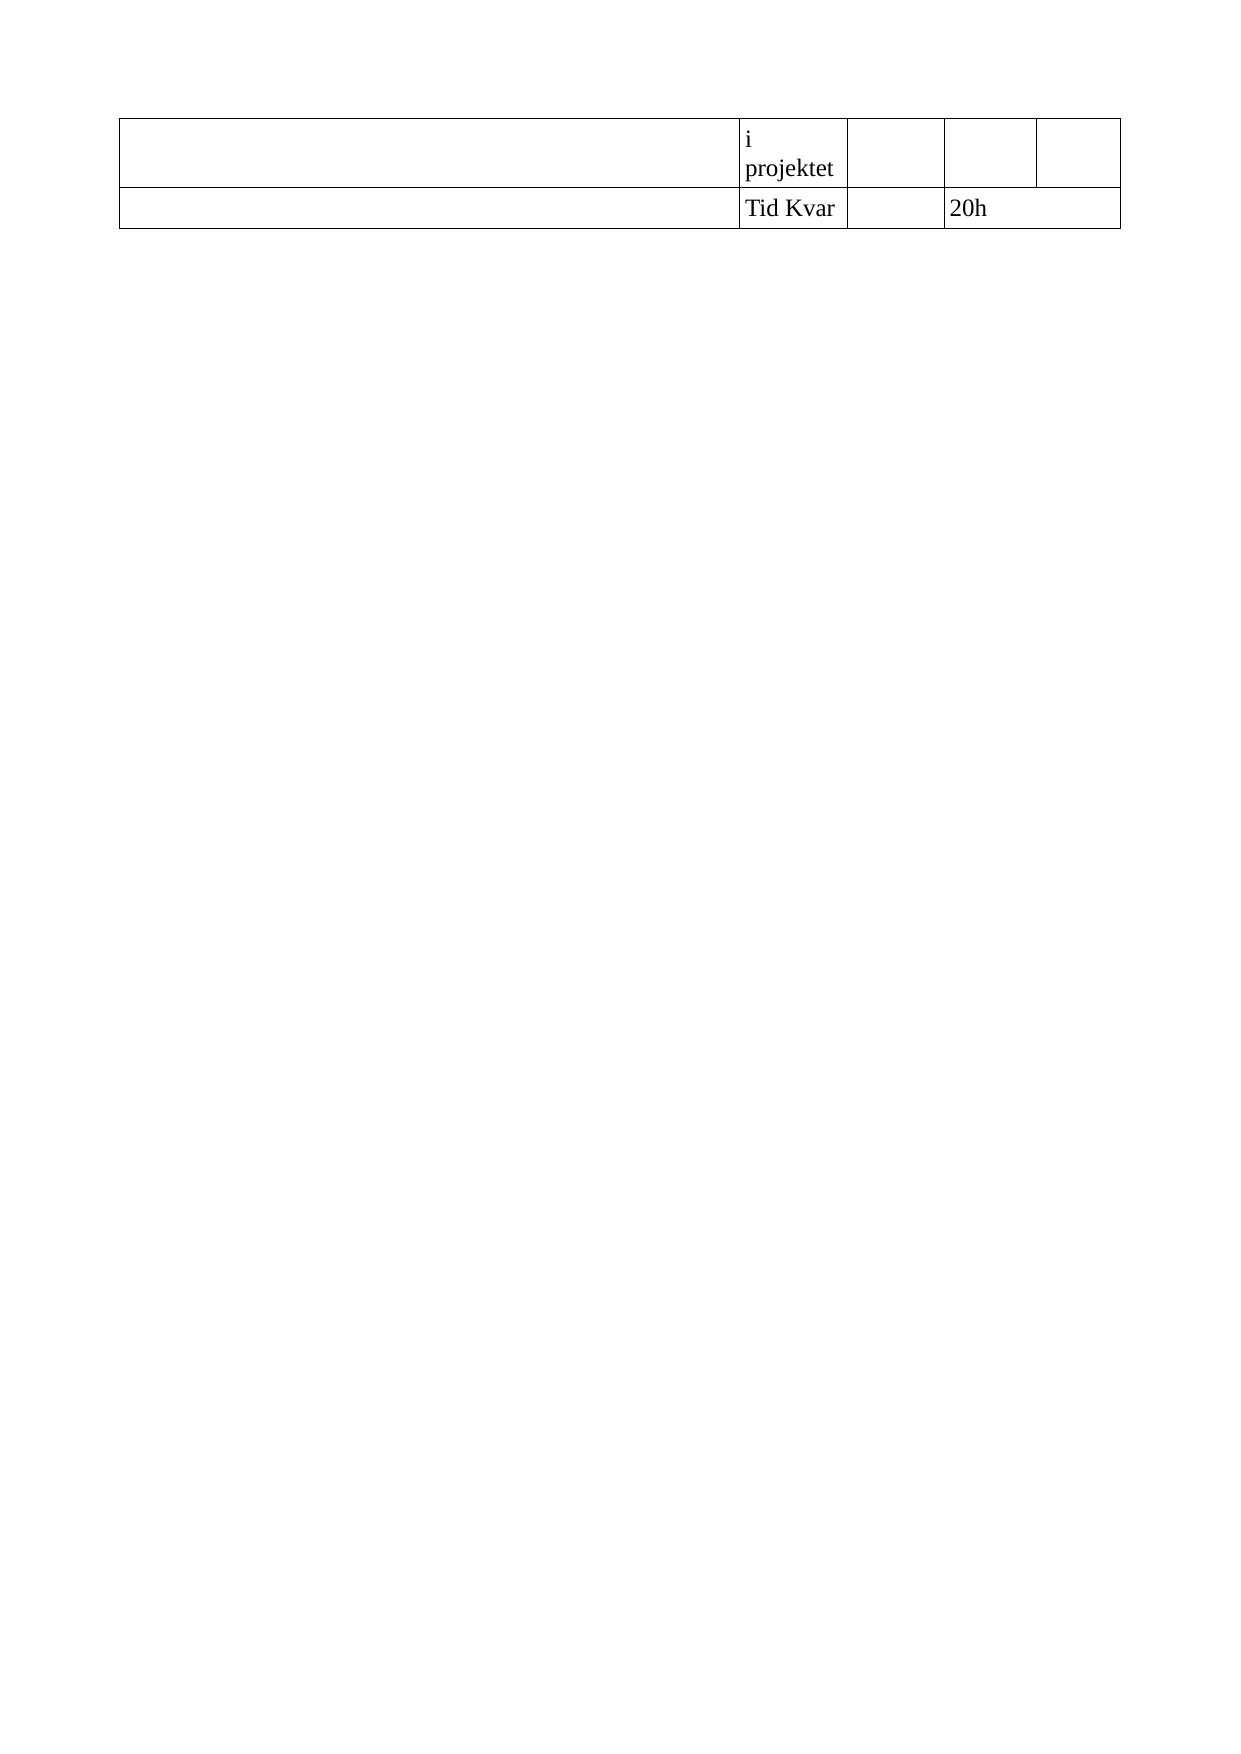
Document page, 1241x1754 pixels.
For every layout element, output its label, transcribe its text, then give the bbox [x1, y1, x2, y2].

table_cell [848, 119, 944, 187]
table_cell i projektet [740, 119, 847, 187]
table_cell [120, 188, 739, 227]
table_cell [848, 188, 944, 227]
table_cell 20h [945, 188, 1120, 227]
table_cell [945, 119, 1036, 187]
table_cell Tid Kvar [740, 188, 847, 227]
table_cell [120, 119, 739, 187]
table_cell [1037, 119, 1120, 187]
